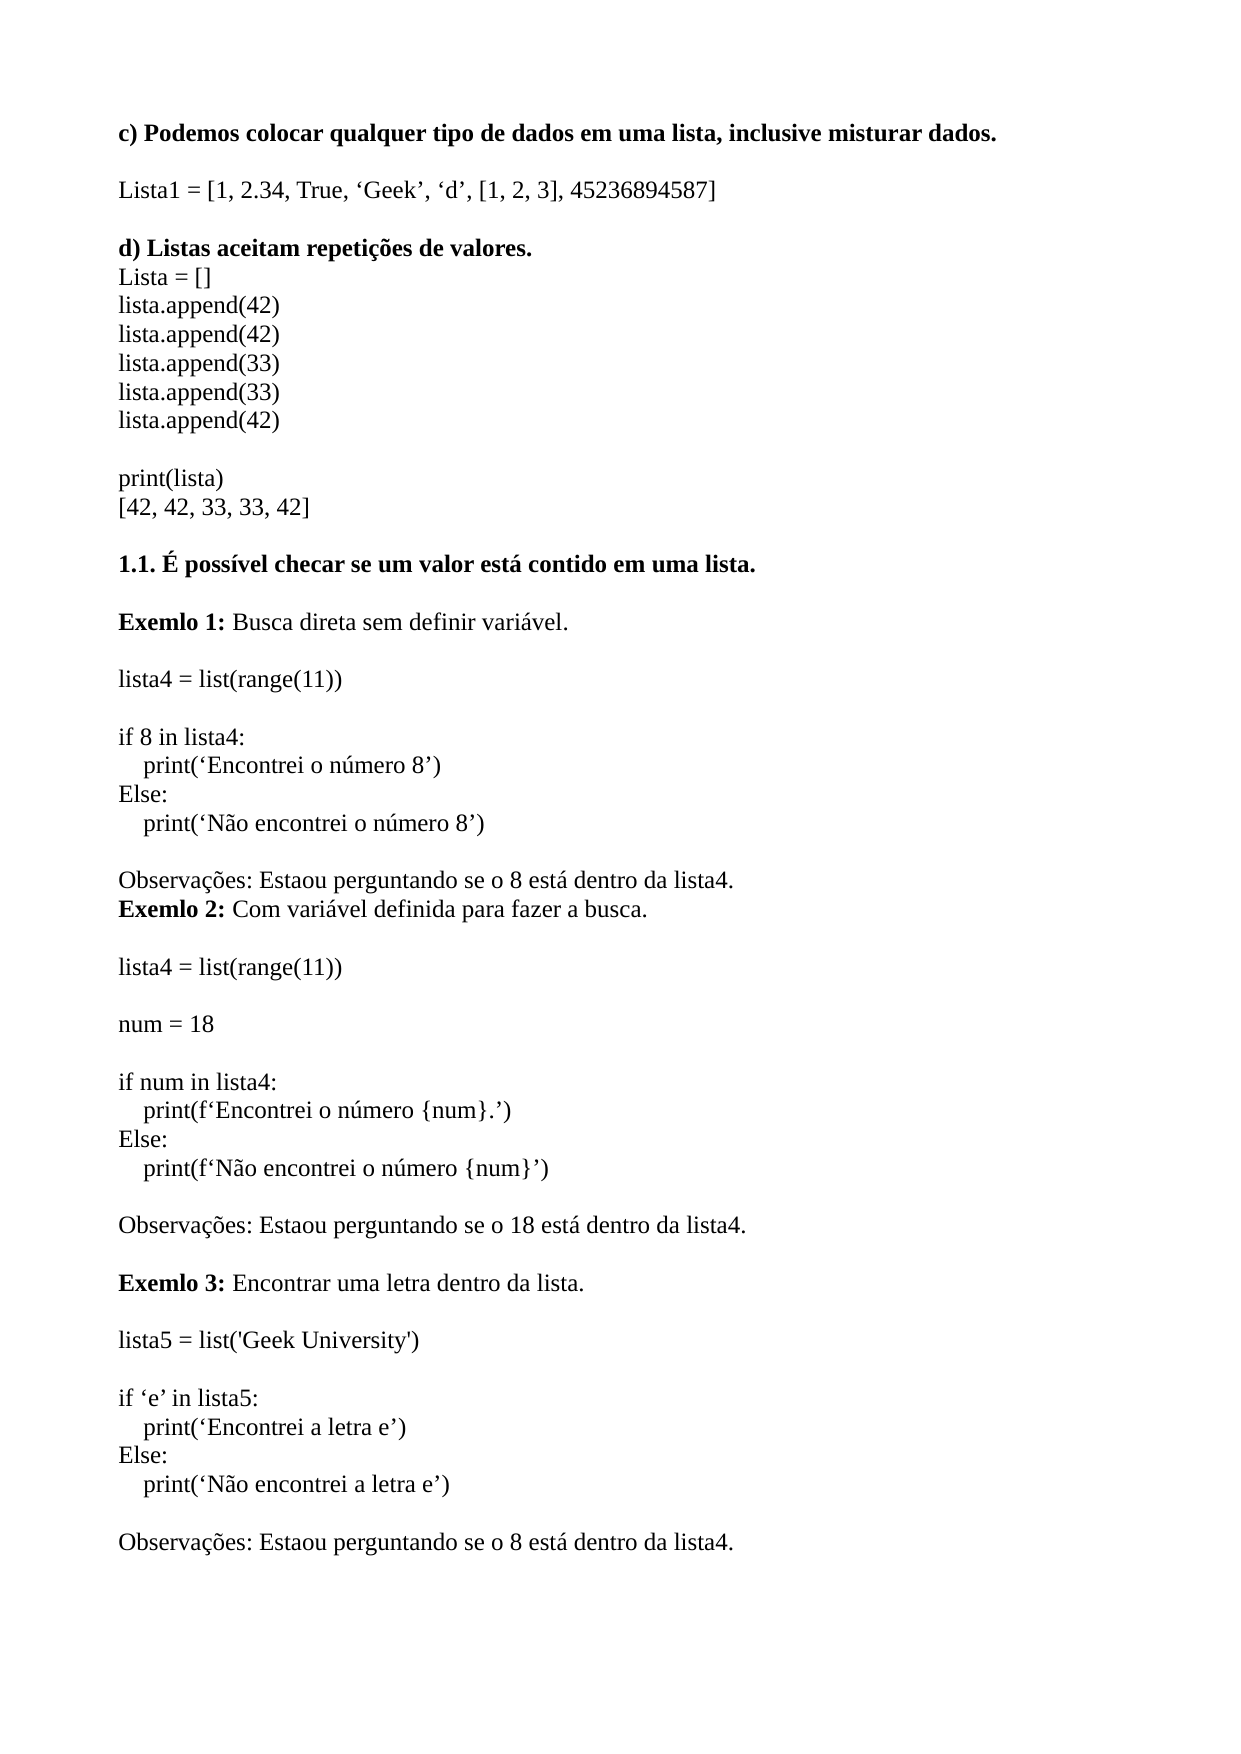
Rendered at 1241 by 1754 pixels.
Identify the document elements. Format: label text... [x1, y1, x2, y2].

text 1.1. É possível checar se um valor está contido em uma lista. [118, 549, 1122, 578]
text c) Podemos colocar qualquer tipo de dados em uma lista, inclusive misturar dados. [118, 118, 1122, 147]
text lista4 = list(range(11)) [118, 664, 1122, 693]
text Else: [118, 1441, 1122, 1469]
text Exemlo 1: Busca direta sem definir variável. [118, 607, 1122, 636]
text lista5 = list('Geek University') [118, 1326, 1122, 1354]
text lista.append(42) [118, 406, 1122, 434]
text if num in lista4: [118, 1067, 1122, 1096]
text num = 18 [118, 1009, 1122, 1038]
text Lista = [] [118, 262, 1122, 291]
text print(‘Encontrei a letra e’) [118, 1412, 1122, 1441]
text print(f‘Não encontrei o número {num}’) [118, 1153, 1122, 1182]
text print(f‘Encontrei o número {num}.’) [118, 1096, 1122, 1124]
text Else: [118, 779, 1122, 808]
text lista.append(33) [118, 377, 1122, 406]
text print(‘Não encontrei a letra e’) [118, 1469, 1122, 1498]
text Exemlo 2: Com variável definida para fazer a busca. [118, 894, 1122, 923]
text Else: [118, 1124, 1122, 1153]
text Observações: Estaou perguntando se o 18 está dentro da lista4. [118, 1211, 1122, 1239]
text d) Listas aceitam repetições de valores. [118, 233, 1122, 262]
text print(‘Encontrei o número 8’) [118, 751, 1122, 779]
text lista.append(42) [118, 319, 1122, 348]
text Observações: Estaou perguntando se o 8 está dentro da lista4. [118, 1527, 1122, 1556]
text print(lista) [118, 463, 1122, 492]
text Lista1 = [1, 2.34, True, ‘Geek’, ‘d’, [1, 2, 3], 45236894587] [118, 176, 1122, 204]
text Exemlo 3: Encontrar uma letra dentro da lista. [118, 1268, 1122, 1297]
text [42, 42, 33, 33, 42] [118, 492, 1122, 521]
text if 8 in lista4: [118, 722, 1122, 751]
text lista4 = list(range(11)) [118, 952, 1122, 981]
text lista.append(33) [118, 348, 1122, 377]
text if ‘e’ in lista5: [118, 1383, 1122, 1412]
text lista.append(42) [118, 291, 1122, 319]
text print(‘Não encontrei o número 8’) [118, 808, 1122, 837]
text Observações: Estaou perguntando se o 8 está dentro da lista4. [118, 866, 1122, 894]
